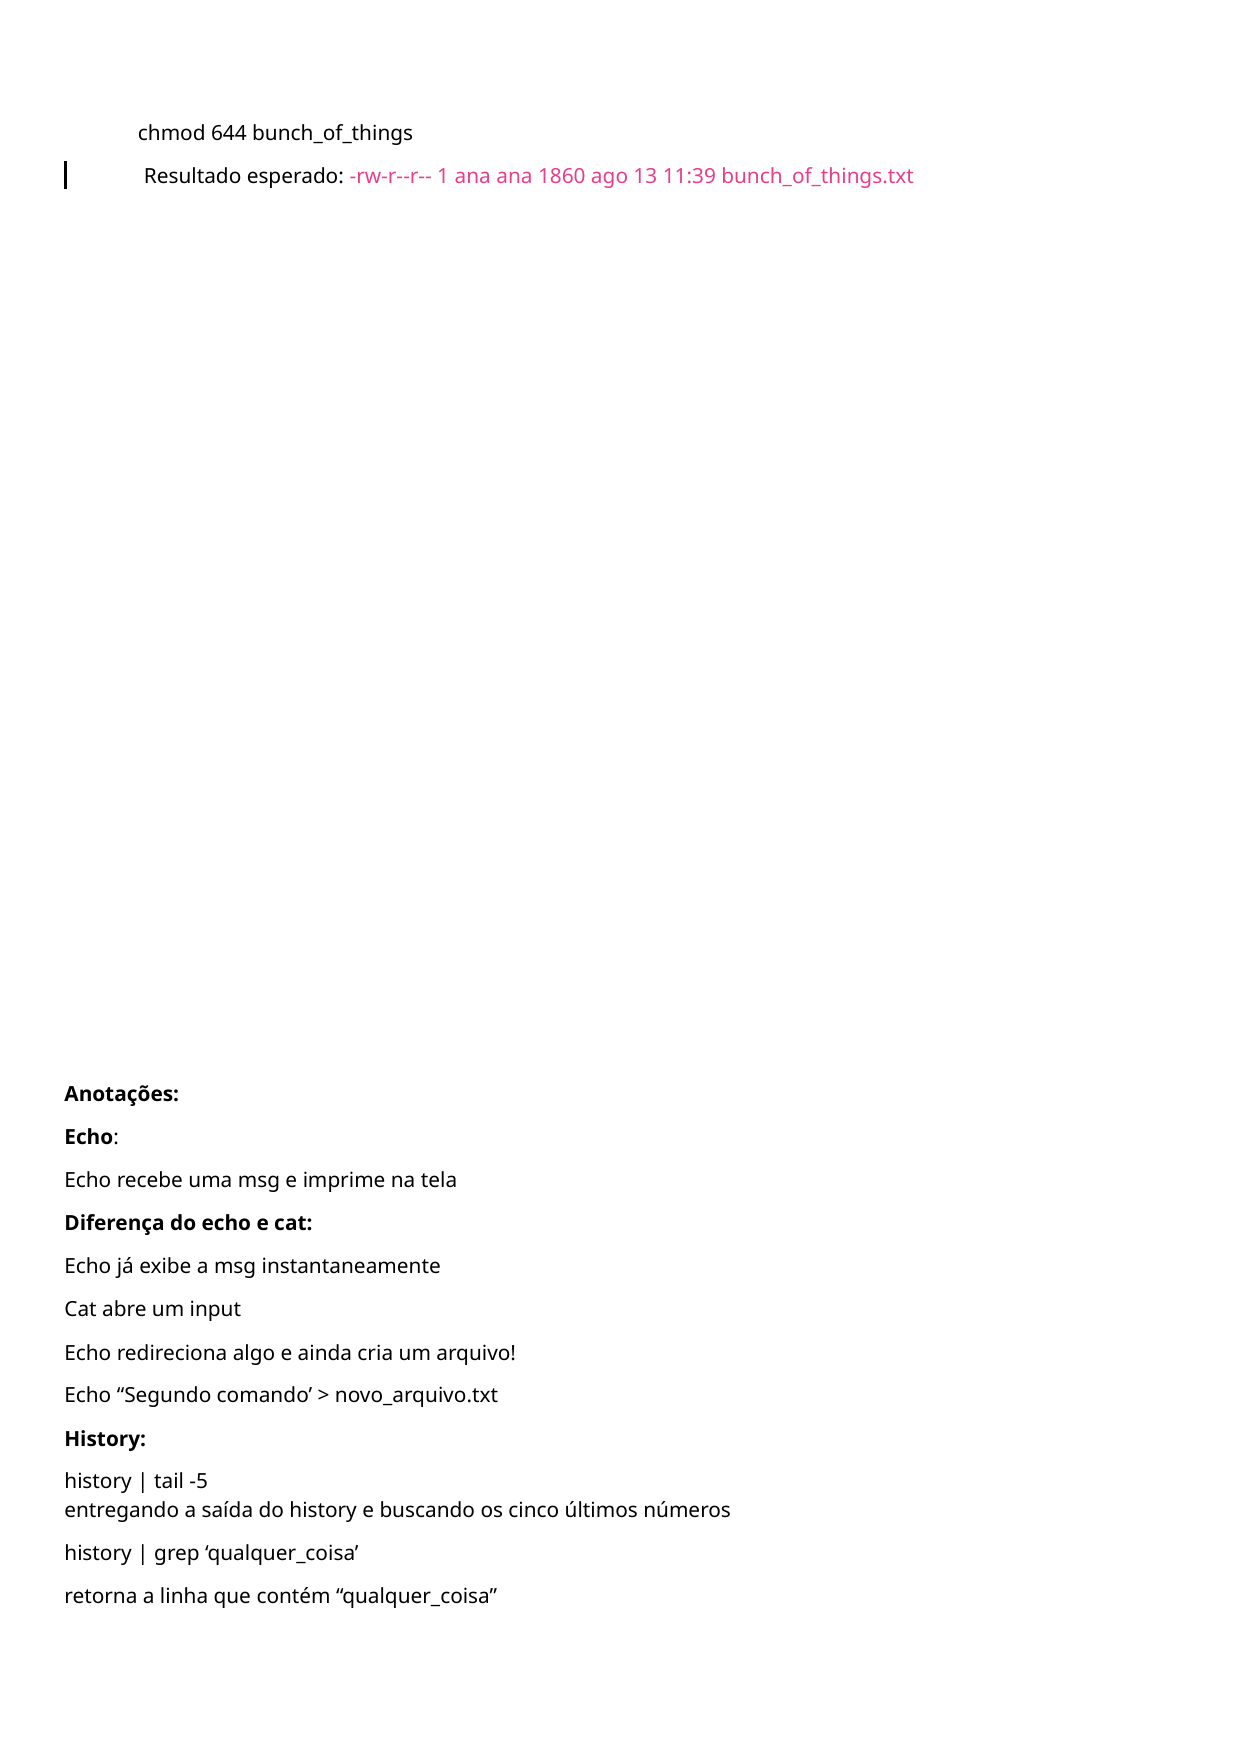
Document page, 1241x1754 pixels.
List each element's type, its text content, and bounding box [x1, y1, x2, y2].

text Diferença do echo e cat: [64, 1208, 1123, 1237]
list Resultado esperado: -rw-r--r-- 1 ana ana 1860 ago 13 11:39 bunch_of_things.txt [67, 161, 1123, 189]
text history | tail -5 entregando a saída do history e buscando os cinco últimos números [64, 1467, 1123, 1523]
text Cat abre um input [64, 1294, 1123, 1323]
text Echo: [64, 1122, 1123, 1151]
text Echo “Segundo comando’ > novo_arquivo.txt [64, 1381, 1123, 1409]
text Echo já exibe a msg instantaneamente [64, 1252, 1123, 1280]
text History: [64, 1424, 1123, 1452]
text Echo redireciona algo e ainda cria um arquivo! [64, 1338, 1123, 1366]
list chmod 644 bunch_of_things [64, 118, 1123, 147]
text Anotações: [64, 1079, 1123, 1108]
text Echo recebe uma msg e imprime na tela [64, 1166, 1123, 1194]
text history | grep ‘qualquer_coisa’ [64, 1538, 1123, 1567]
text retorna a linha que contém “qualquer_coisa” [64, 1581, 1123, 1609]
